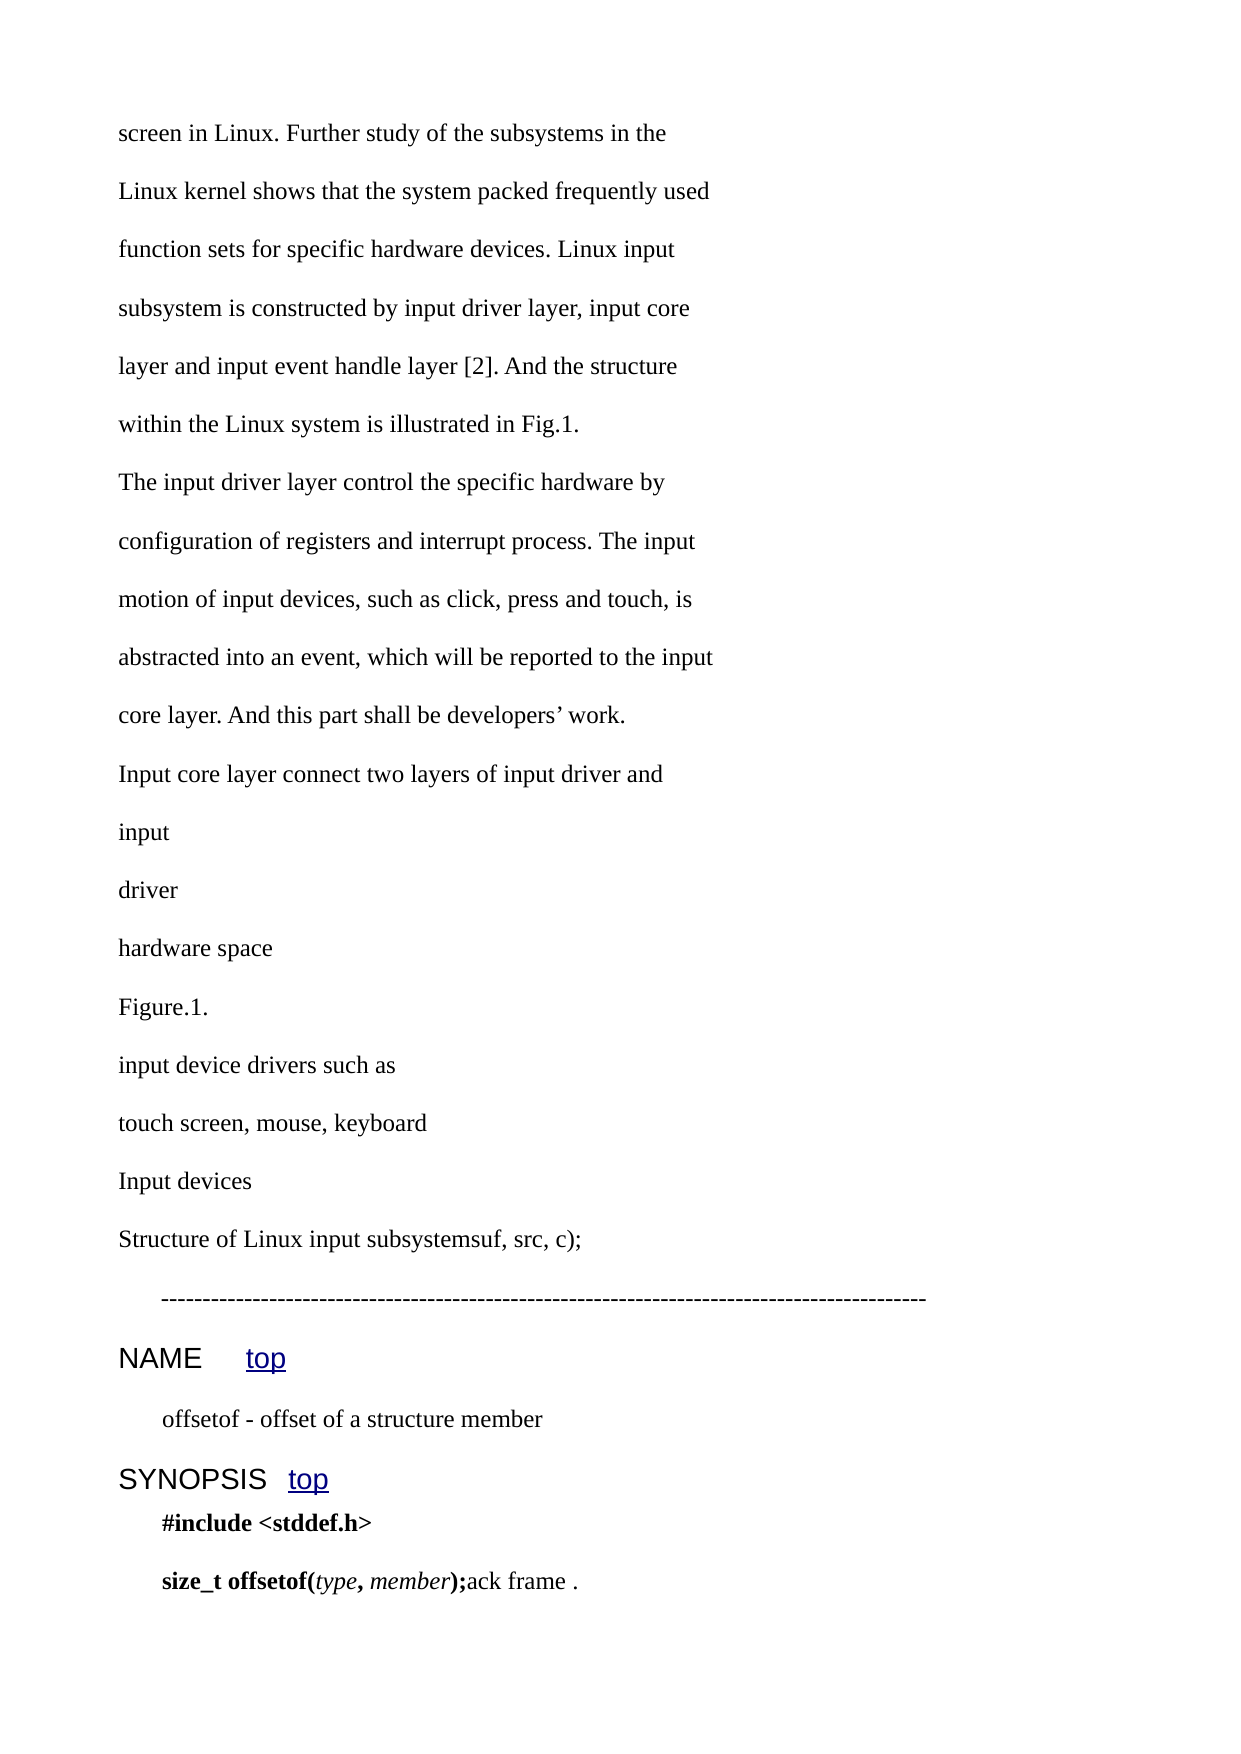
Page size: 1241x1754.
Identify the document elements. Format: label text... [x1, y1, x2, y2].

text abstracted into an event, which will be reported to the input [118, 642, 1122, 671]
text configuration of registers and interrupt process. The input [118, 526, 1122, 554]
text size_t offsetof(type, member);ack frame . [118, 1566, 1122, 1594]
text offsetof - offset of a structure member [118, 1404, 1122, 1433]
text within the Linux system is illustrated in Fig.1. [118, 409, 1122, 438]
text input device drivers such as [118, 1050, 1122, 1078]
text input [118, 817, 1122, 846]
text Structure of Linux input subsystemsuf, src, c); [118, 1224, 1122, 1253]
text driver [118, 875, 1122, 904]
text layer and input event handle layer [2]. And the structure [118, 351, 1122, 380]
text subsystem is constructed by input driver layer, input core [118, 293, 1122, 322]
text motion of input devices, such as click, press and touch, is [118, 584, 1122, 613]
text function sets for specific hardware devices. Linux input [118, 234, 1122, 263]
text screen in Linux. Further study of the subsystems in the [118, 118, 1122, 147]
text touch screen, mouse, keyboard [118, 1108, 1122, 1137]
text Input core layer connect two layers of input driver and [118, 759, 1122, 787]
text Linux kernel shows that the system packed frequently used [118, 176, 1122, 205]
subtitle SYNOPSIS top [118, 1462, 1122, 1496]
text Input devices [118, 1166, 1122, 1195]
text core layer. And this part shall be developers’ work. [118, 700, 1122, 729]
text Figure.1. [118, 992, 1122, 1020]
text hardware space [118, 933, 1122, 962]
text The input driver layer control the specific hardware by [118, 467, 1122, 496]
subtitle NAME top [118, 1341, 1122, 1374]
text #include <stddef.h> [118, 1508, 1122, 1537]
list -------------------------------------------------------------------------------------------- [118, 1283, 1122, 1311]
